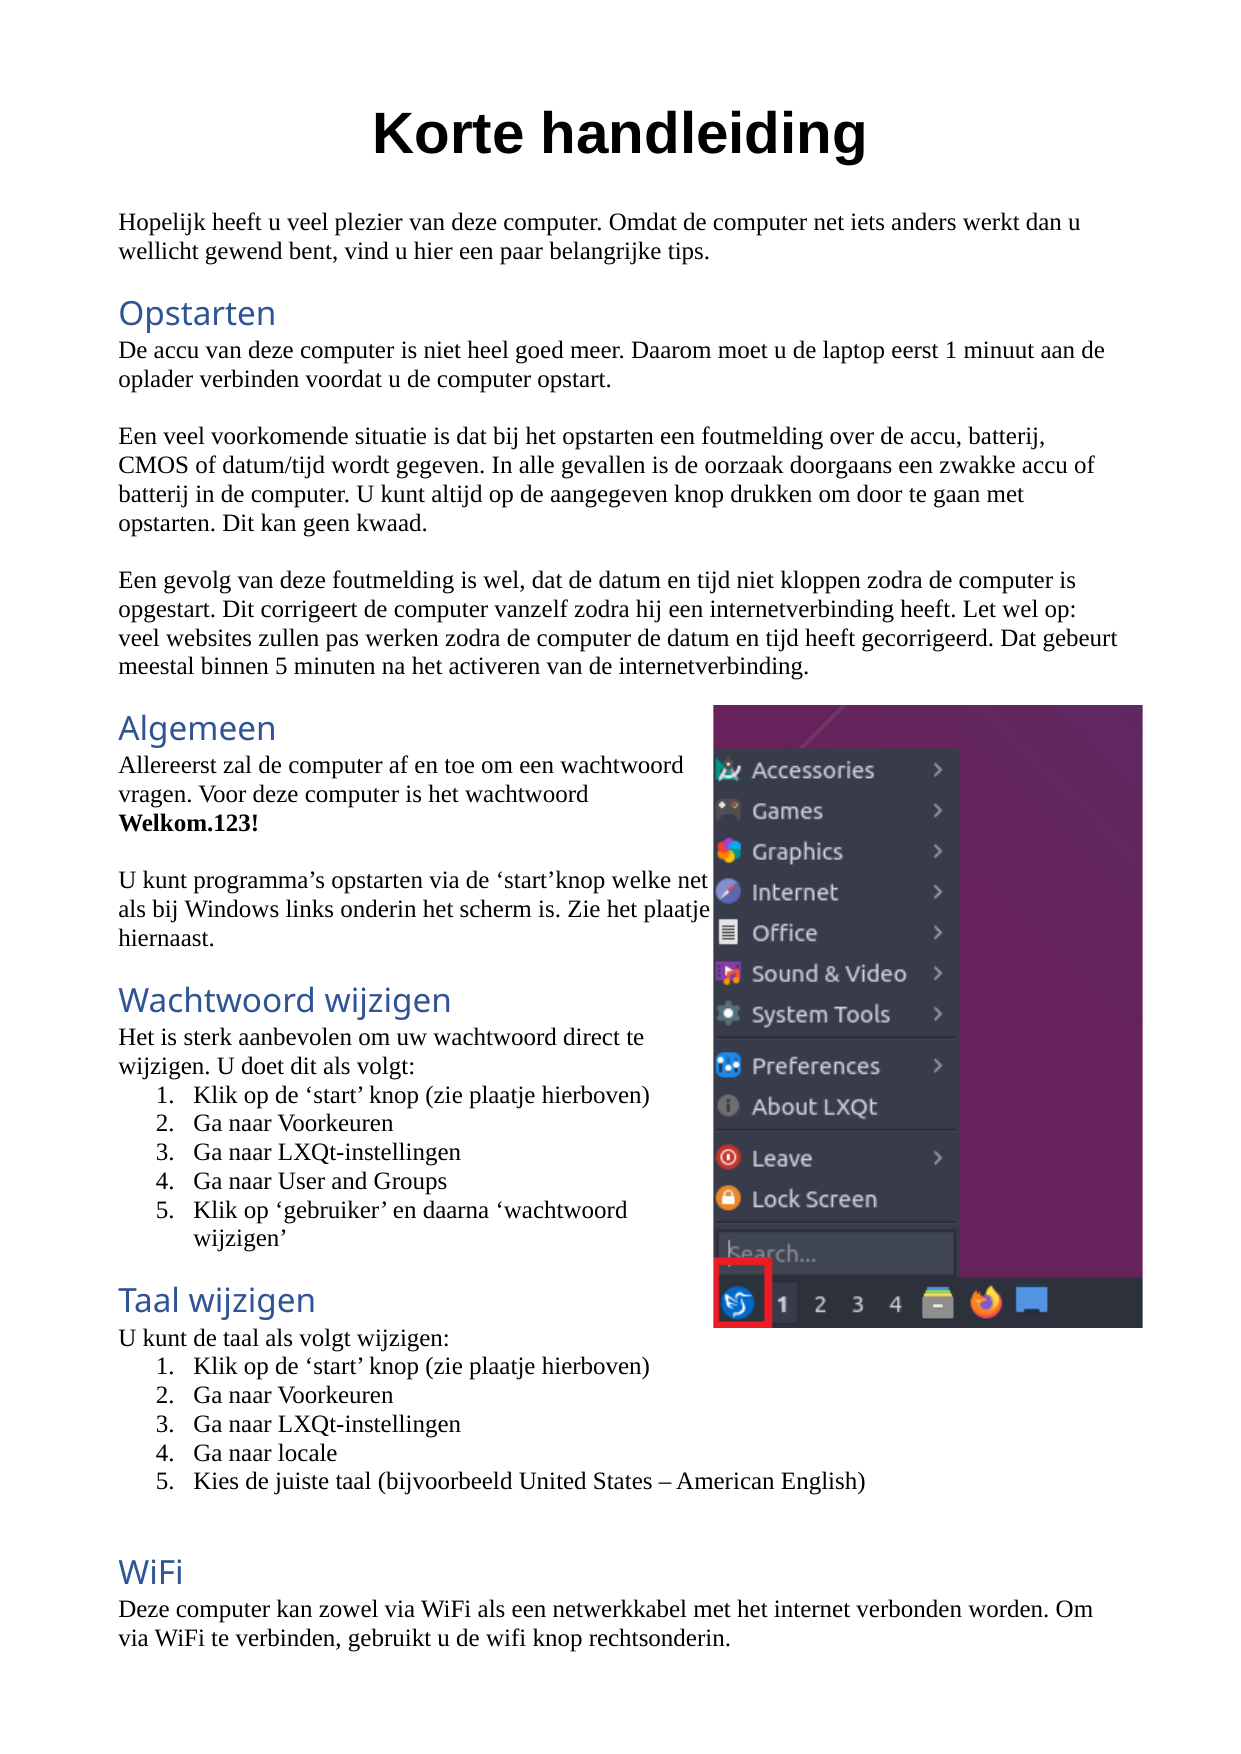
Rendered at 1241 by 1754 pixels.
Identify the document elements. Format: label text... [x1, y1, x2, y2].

text De accu van deze computer is niet heel goed meer. Daarom moet u de laptop eerst 1 minuut aan de oplader verbinden voordat u de computer opstart. [118, 335, 1122, 393]
text Hopelijk heeft u veel plezier van deze computer. Omdat de computer net iets anders werkt dan u wellicht gewend bent, vind u hier een paar belangrijke tips. [118, 207, 1122, 265]
subtitle Algemeen [118, 705, 713, 751]
subtitle WiFi [118, 1549, 1122, 1594]
list Ga naar Voorkeuren [156, 1108, 713, 1137]
list Klik op de ‘start’ knop (zie plaatje hierboven) [156, 1351, 1122, 1380]
text Een veel voorkomende situatie is dat bij het opstarten een foutmelding over de accu, batterij, CMOS of datum/tijd wordt gegeven. In alle gevallen is de oorzaak doorgaans een zwakke accu of batterij in de computer. U kunt altijd op de aangegeven knop drukken om door te gaan met opstarten. Dit kan geen kwaad. [118, 421, 1122, 536]
title Korte handleiding [118, 99, 1122, 166]
list Ga naar Voorkeuren [156, 1380, 1122, 1409]
text Een gevolg van deze foutmelding is wel, dat de datum en tijd niet kloppen zodra de computer is opgestart. Dit corrigeert de computer vanzelf zodra hij een internetverbinding heeft. Let wel op: veel websites zullen pas werken zodra de computer de datum en tijd heeft gecorrigeerd. Dat gebeurt meestal binnen 5 minuten na het activeren van de internetverbinding. [118, 565, 1122, 680]
text Het is sterk aanbevolen om uw wachtwoord direct te wijzigen. U doet dit als volgt: [118, 1022, 713, 1080]
subtitle Wachtwoord wijzigen [118, 977, 713, 1022]
list Klik op ‘gebruiker’ en daarna ‘wachtwoord wijzigen’ [156, 1195, 713, 1252]
list Ga naar locale [156, 1438, 1122, 1466]
list Ga naar LXQt-instellingen [156, 1409, 1122, 1438]
subtitle Opstarten [118, 290, 1122, 335]
list Ga naar LXQt-instellingen [156, 1137, 713, 1166]
text U kunt de taal als volgt wijzigen: [118, 1323, 1122, 1351]
list Ga naar User and Groups [156, 1166, 713, 1195]
text U kunt programma’s opstarten via de ‘start’knop welke net als bij Windows links onderin het scherm is. Zie het plaatje hiernaast. [118, 866, 713, 952]
subtitle Taal wijzigen [118, 1277, 713, 1323]
list Klik op de ‘start’ knop (zie plaatje hierboven) [156, 1080, 713, 1108]
picture [713, 705, 1143, 1328]
text Allereerst zal de computer af en toe om een wachtwoord vragen. Voor deze computer is het wachtwoord Welkom.123! [118, 751, 713, 837]
text Deze computer kan zowel via WiFi als een netwerkkabel met het internet verbonden worden. Om via WiFi te verbinden, gebruikt u de wifi knop rechtsonderin. [118, 1594, 1122, 1652]
list Kies de juiste taal (bijvoorbeeld United States – American English) [156, 1466, 1122, 1495]
